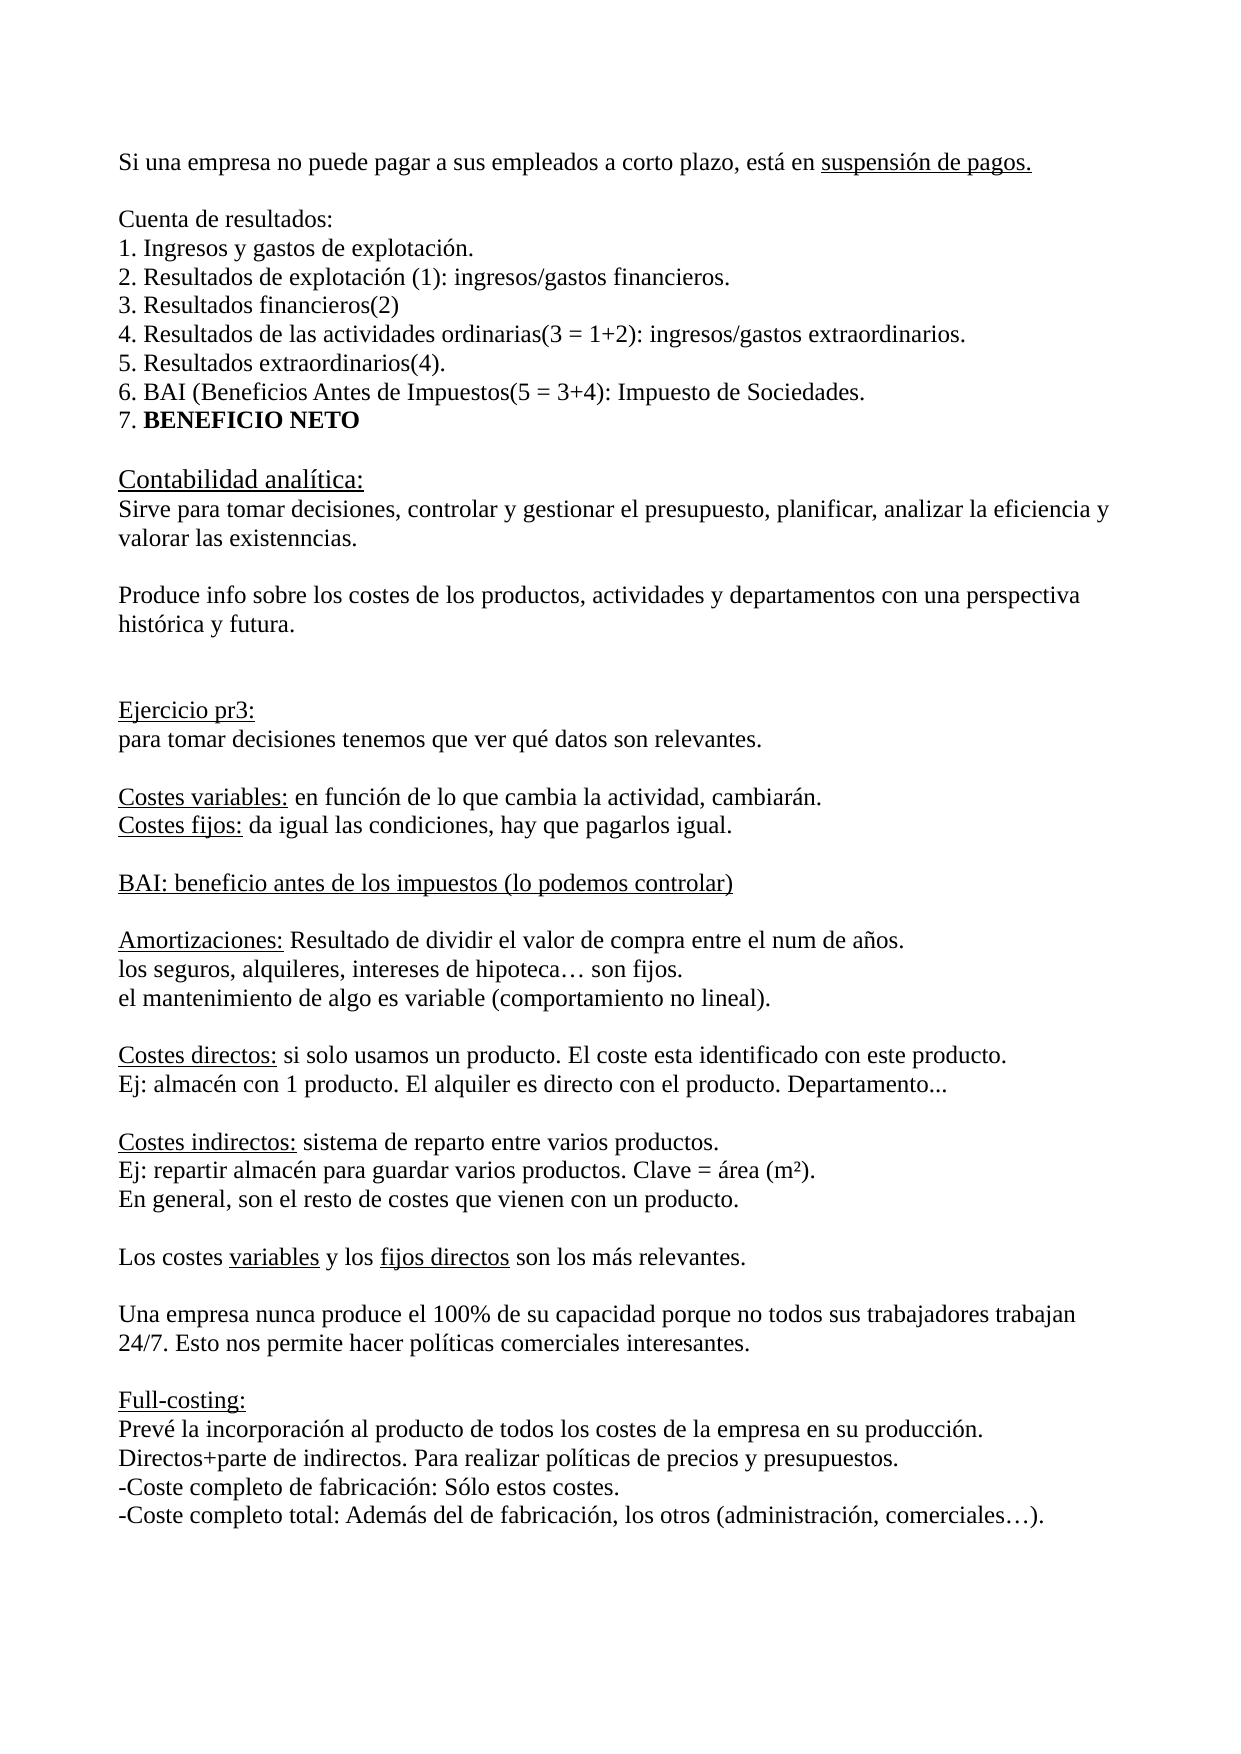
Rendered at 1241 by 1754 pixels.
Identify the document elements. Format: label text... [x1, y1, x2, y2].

text Costes fijos: da igual las condiciones, hay que pagarlos igual. [118, 811, 1122, 839]
text 5. Resultados extraordinarios(4). [118, 348, 1122, 377]
text BAI: beneficio antes de los impuestos (lo podemos controlar) [118, 868, 1122, 897]
text Una empresa nunca produce el 100% de su capacidad porque no todos sus trabajadores trabajan 24/7. Esto nos permite hacer políticas comerciales interesantes. [118, 1299, 1122, 1357]
text Sirve para tomar decisiones, controlar y gestionar el presupuesto, planificar, analizar la eficiencia y valorar las existenncias. [118, 494, 1122, 552]
text 1. Ingresos y gastos de explotación. [118, 233, 1122, 262]
text 7. BENEFICIO NETO [118, 406, 1122, 434]
text 6. BAI (Beneficios Antes de Impuestos(5 = 3+4): Impuesto de Sociedades. [118, 377, 1122, 406]
text Costes indirectos: sistema de reparto entre varios productos. [118, 1127, 1122, 1156]
text En general, son el resto de costes que vienen con un producto. [118, 1184, 1122, 1213]
text Si una empresa no puede pagar a sus empleados a corto plazo, está en suspensión de pagos. [118, 147, 1122, 176]
text 4. Resultados de las actividades ordinarias(3 = 1+2): ingresos/gastos extraordinarios. [118, 319, 1122, 348]
text Los costes variables y los fijos directos son los más relevantes. [118, 1242, 1122, 1271]
text Full-costing: [118, 1386, 1122, 1414]
text -Coste completo de fabricación: Sólo estos costes. [118, 1472, 1122, 1501]
text Amortizaciones: Resultado de dividir el valor de compra entre el num de años. [118, 926, 1122, 954]
text -Coste completo total: Además del de fabricación, los otros (administración, comerciales…). [118, 1501, 1122, 1529]
text Contabilidad analítica: [118, 463, 1122, 494]
text 3. Resultados financieros(2) [118, 291, 1122, 319]
text Ej: repartir almacén para guardar varios productos. Clave = área (m²). [118, 1156, 1122, 1184]
text Costes variables: en función de lo que cambia la actividad, cambiarán. [118, 782, 1122, 811]
text Directos+parte de indirectos. Para realizar políticas de precios y presupuestos. [118, 1443, 1122, 1472]
text Prevé la incorporación al producto de todos los costes de la empresa en su producción. [118, 1414, 1122, 1443]
text los seguros, alquileres, intereses de hipoteca… son fijos. [118, 954, 1122, 983]
text Ej: almacén con 1 producto. El alquiler es directo con el producto. Departamento... [118, 1069, 1122, 1098]
text 2. Resultados de explotación (1): ingresos/gastos financieros. [118, 262, 1122, 291]
text Cuenta de resultados: [118, 204, 1122, 233]
text Produce info sobre los costes de los productos, actividades y departamentos con una perspectiva histórica y futura. [118, 581, 1122, 638]
text Costes directos: si solo usamos un producto. El coste esta identificado con este producto. [118, 1041, 1122, 1069]
text Ejercicio pr3: [118, 696, 1122, 724]
text el mantenimiento de algo es variable (comportamiento no lineal). [118, 983, 1122, 1012]
text para tomar decisiones tenemos que ver qué datos son relevantes. [118, 724, 1122, 753]
